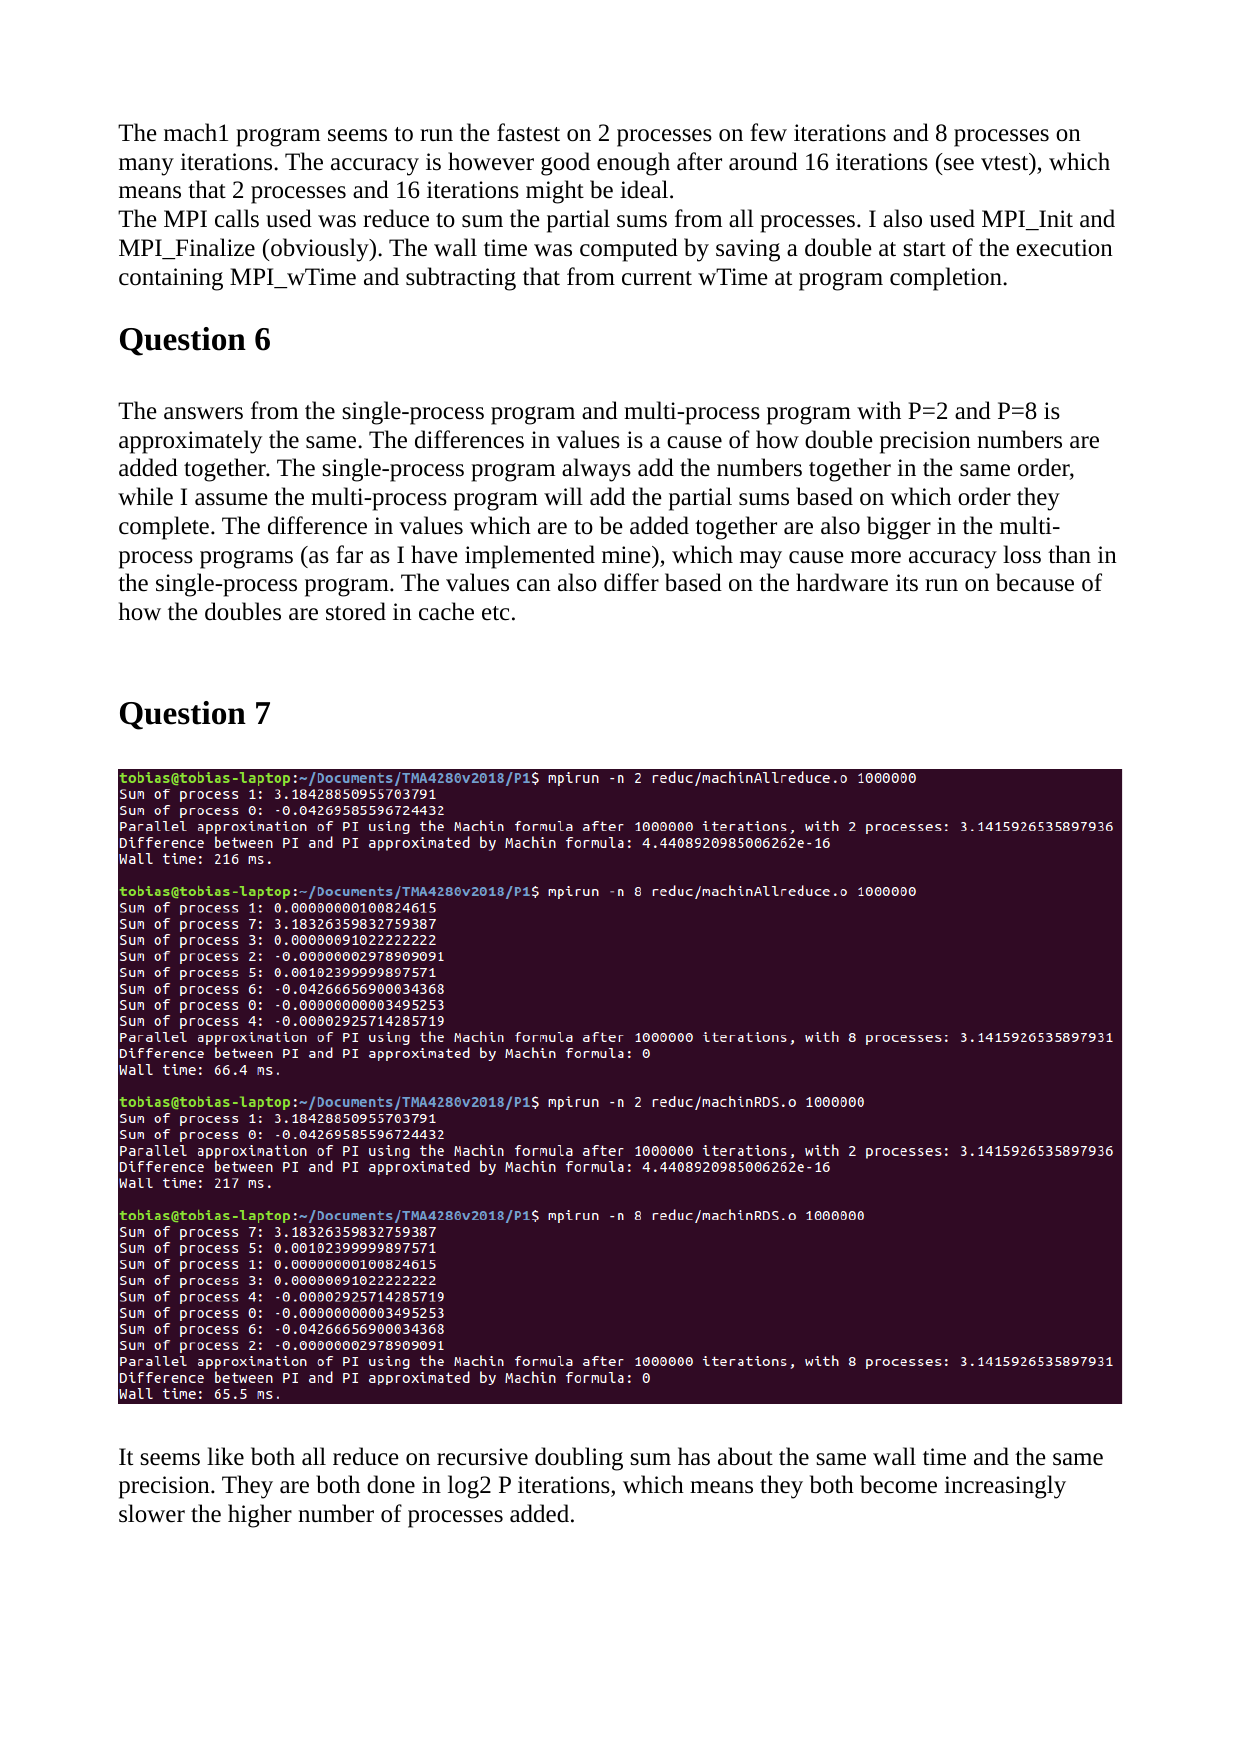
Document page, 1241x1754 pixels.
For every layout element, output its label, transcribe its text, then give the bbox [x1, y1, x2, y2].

text The mach1 program seems to run the fastest on 2 processes on few iterations and 8 processes on many iterations. The accuracy is however good enough after around 16 iterations (see vtest), which means that 2 processes and 16 iterations might be ideal. [118, 118, 1122, 204]
text The MPI calls used was reduce to sum the partial sums from all processes. I also used MPI_Init and MPI_Finalize (obviously). The wall time was computed by saving a double at start of the execution containing MPI_wTime and subtracting that from current wTime at program completion. [118, 204, 1122, 291]
text Question 7 [118, 693, 1122, 731]
picture [118, 769, 1123, 1404]
text The answers from the single-process program and multi-process program with P=2 and P=8 is approximately the same. The differences in values is a cause of how double precision numbers are added together. The single-process program always add the numbers together in the same order, while I assume the multi-process program will add the partial sums based on which order they complete. The difference in values which are to be added together are also bigger in the multi-process programs (as far as I have implemented mine), which may cause more accuracy loss than in the single-process program. The values can also differ based on the hardware its run on because of how the doubles are stored in cache etc. [118, 396, 1122, 626]
text Question 6 [118, 319, 1122, 358]
text It seems like both all reduce on recursive doubling sum has about the same wall time and the same precision. They are both done in log2 P iterations, which means they both become increasingly slower the higher number of processes added. [118, 1442, 1122, 1528]
